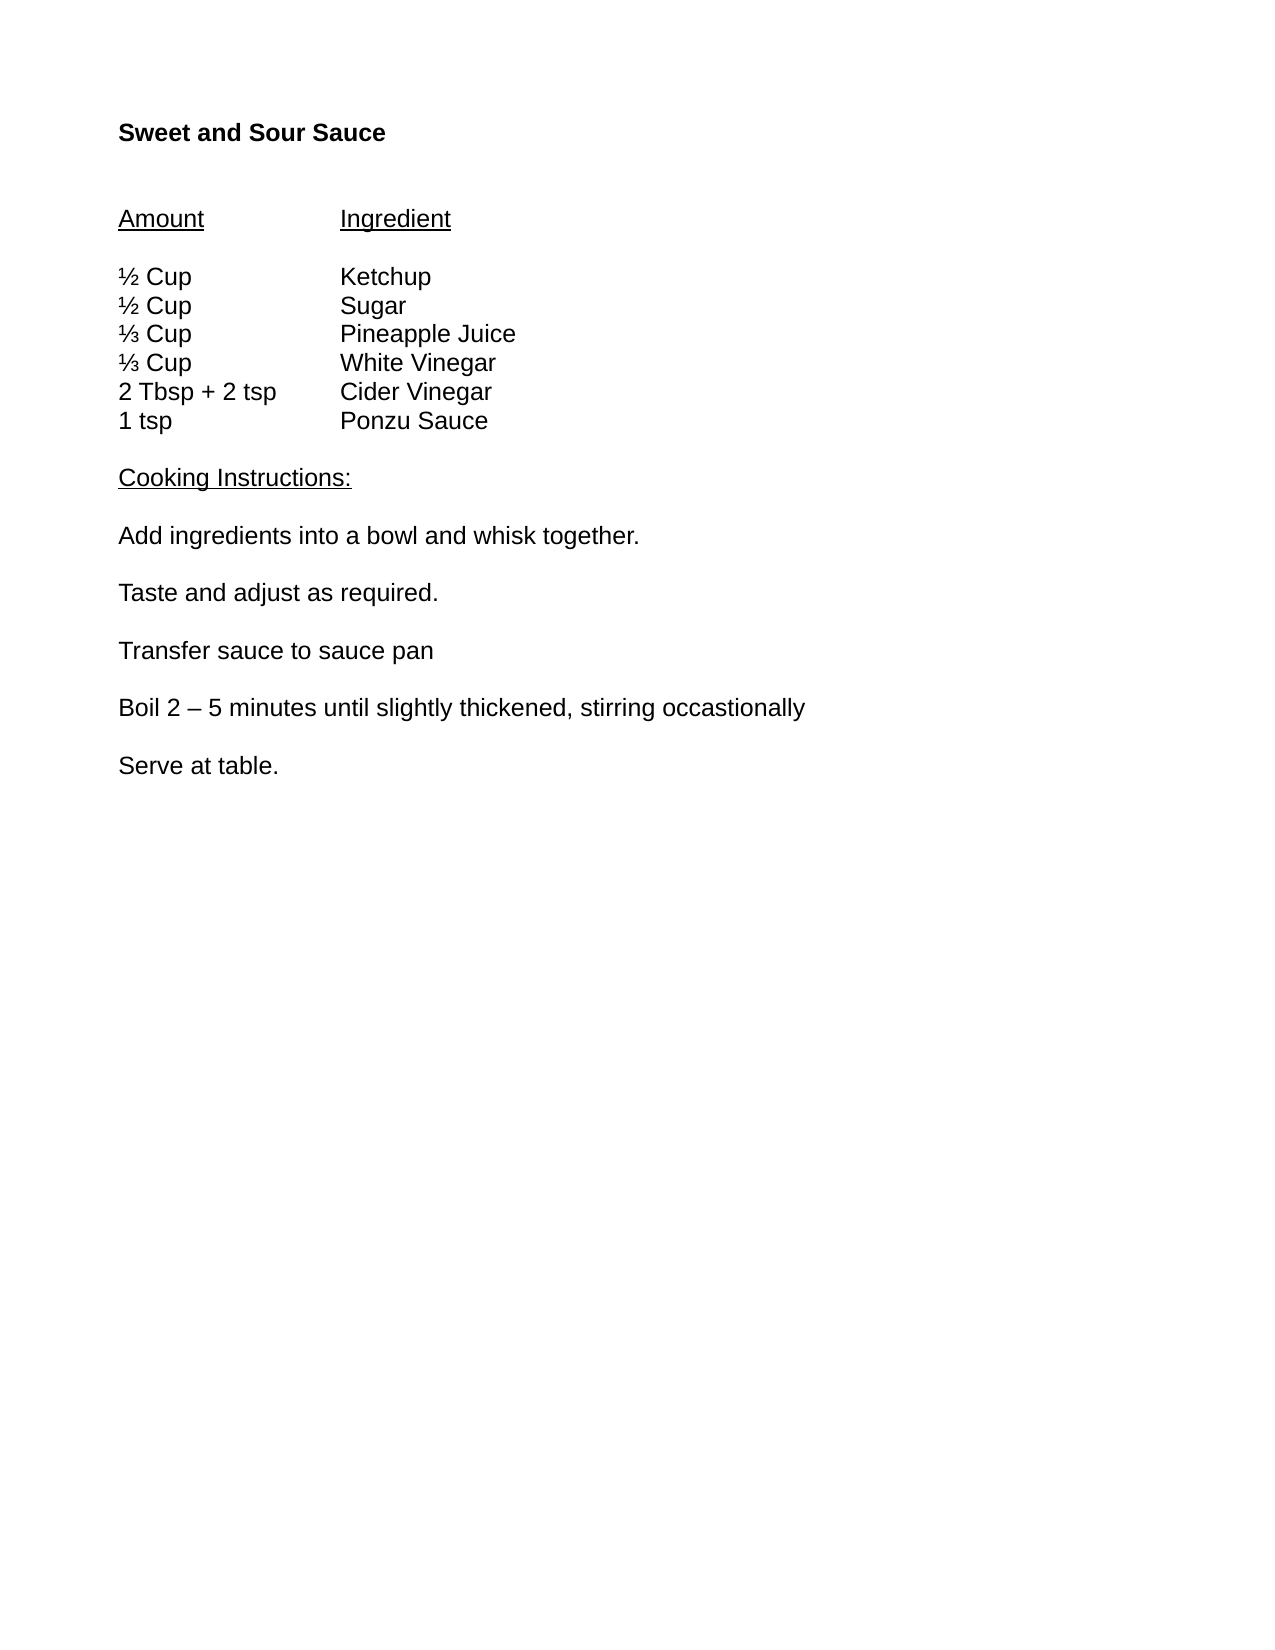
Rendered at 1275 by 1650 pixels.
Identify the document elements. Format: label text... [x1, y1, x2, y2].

text Sweet and Sour Sauce [118, 118, 1157, 147]
text ⅓ Cup Pineapple Juice [118, 319, 1157, 348]
text Add ingredients into a bowl and whisk together. [118, 521, 1157, 549]
text Amount Ingredient [118, 204, 1157, 233]
text Boil 2 – 5 minutes until slightly thickened, stirring occastionally [118, 693, 1157, 722]
text Taste and adjust as required. [118, 578, 1157, 607]
text ½ Cup Sugar [118, 291, 1157, 319]
text 1 tsp Ponzu Sauce [118, 406, 1157, 434]
text ½ Cup Ketchup [118, 262, 1157, 291]
text Serve at table. [118, 751, 1157, 779]
text ⅓ Cup White Vinegar [118, 348, 1157, 377]
text Cooking Instructions: [118, 463, 1157, 492]
text Transfer sauce to sauce pan [118, 636, 1157, 664]
text 2 Tbsp + 2 tsp Cider Vinegar [118, 377, 1157, 406]
